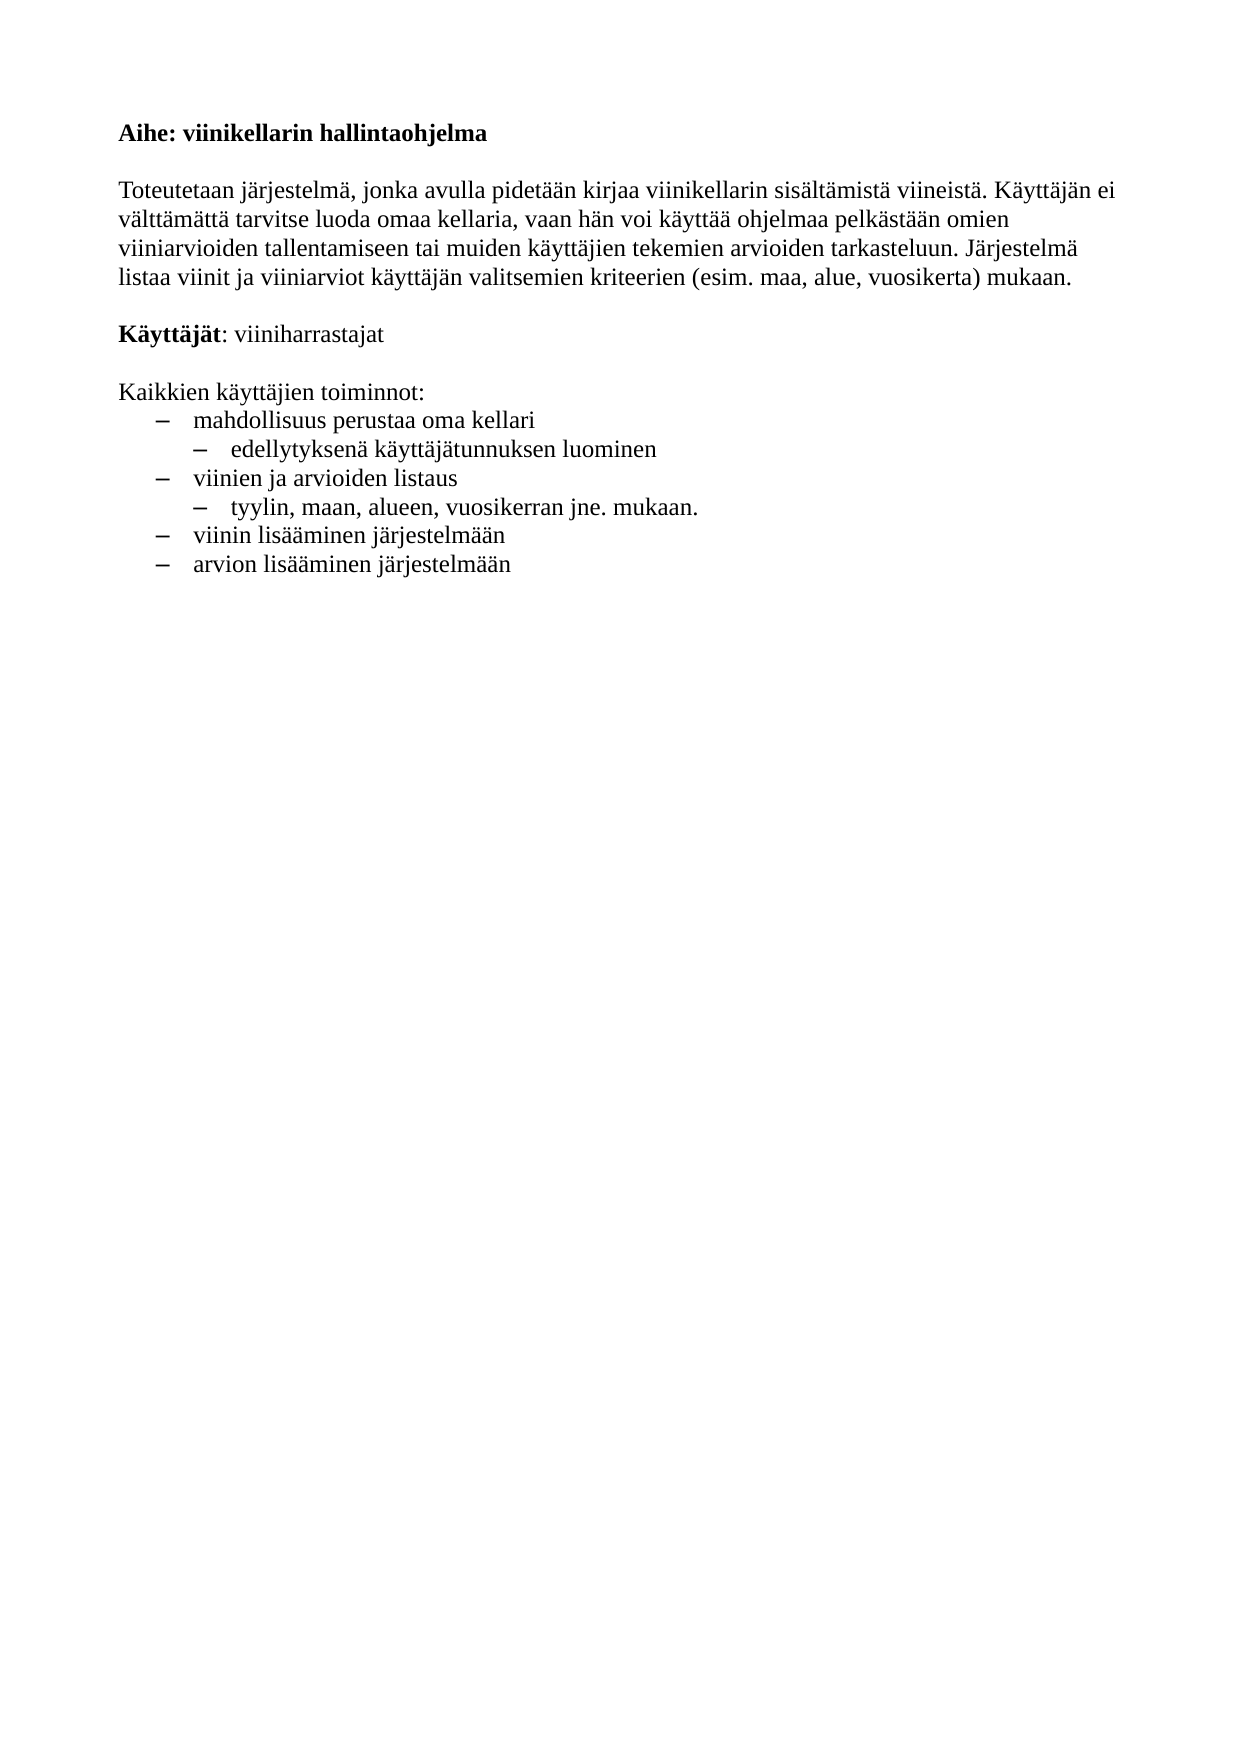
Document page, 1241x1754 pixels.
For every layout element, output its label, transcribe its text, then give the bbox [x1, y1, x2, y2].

text Aihe: viinikellarin hallintaohjelma [118, 118, 1122, 147]
list viinin lisääminen järjestelmään [156, 521, 1122, 549]
list viinien ja arvioiden listaus [156, 463, 1122, 492]
list arvion lisääminen järjestelmään [156, 549, 1122, 578]
list mahdollisuus perustaa oma kellari [156, 406, 1122, 434]
text Kaikkien käyttäjien toiminnot: [118, 377, 1122, 406]
text Toteutetaan järjestelmä, jonka avulla pidetään kirjaa viinikellarin sisältämistä viineistä. Käyttäjän ei välttämättä tarvitse luoda omaa kellaria, vaan hän voi käyttää ohjelmaa pelkästään omien viiniarvioiden tallentamiseen tai muiden käyttäjien tekemien arvioiden tarkasteluun. Järjestelmä listaa viinit ja viiniarviot käyttäjän valitsemien kriteerien (esim. maa, alue, vuosikerta) mukaan. [118, 176, 1122, 291]
text Käyttäjät: viiniharrastajat [118, 319, 1122, 348]
list edellytyksenä käyttäjätunnuksen luominen [193, 434, 1122, 463]
list tyylin, maan, alueen, vuosikerran jne. mukaan. [193, 492, 1122, 521]
